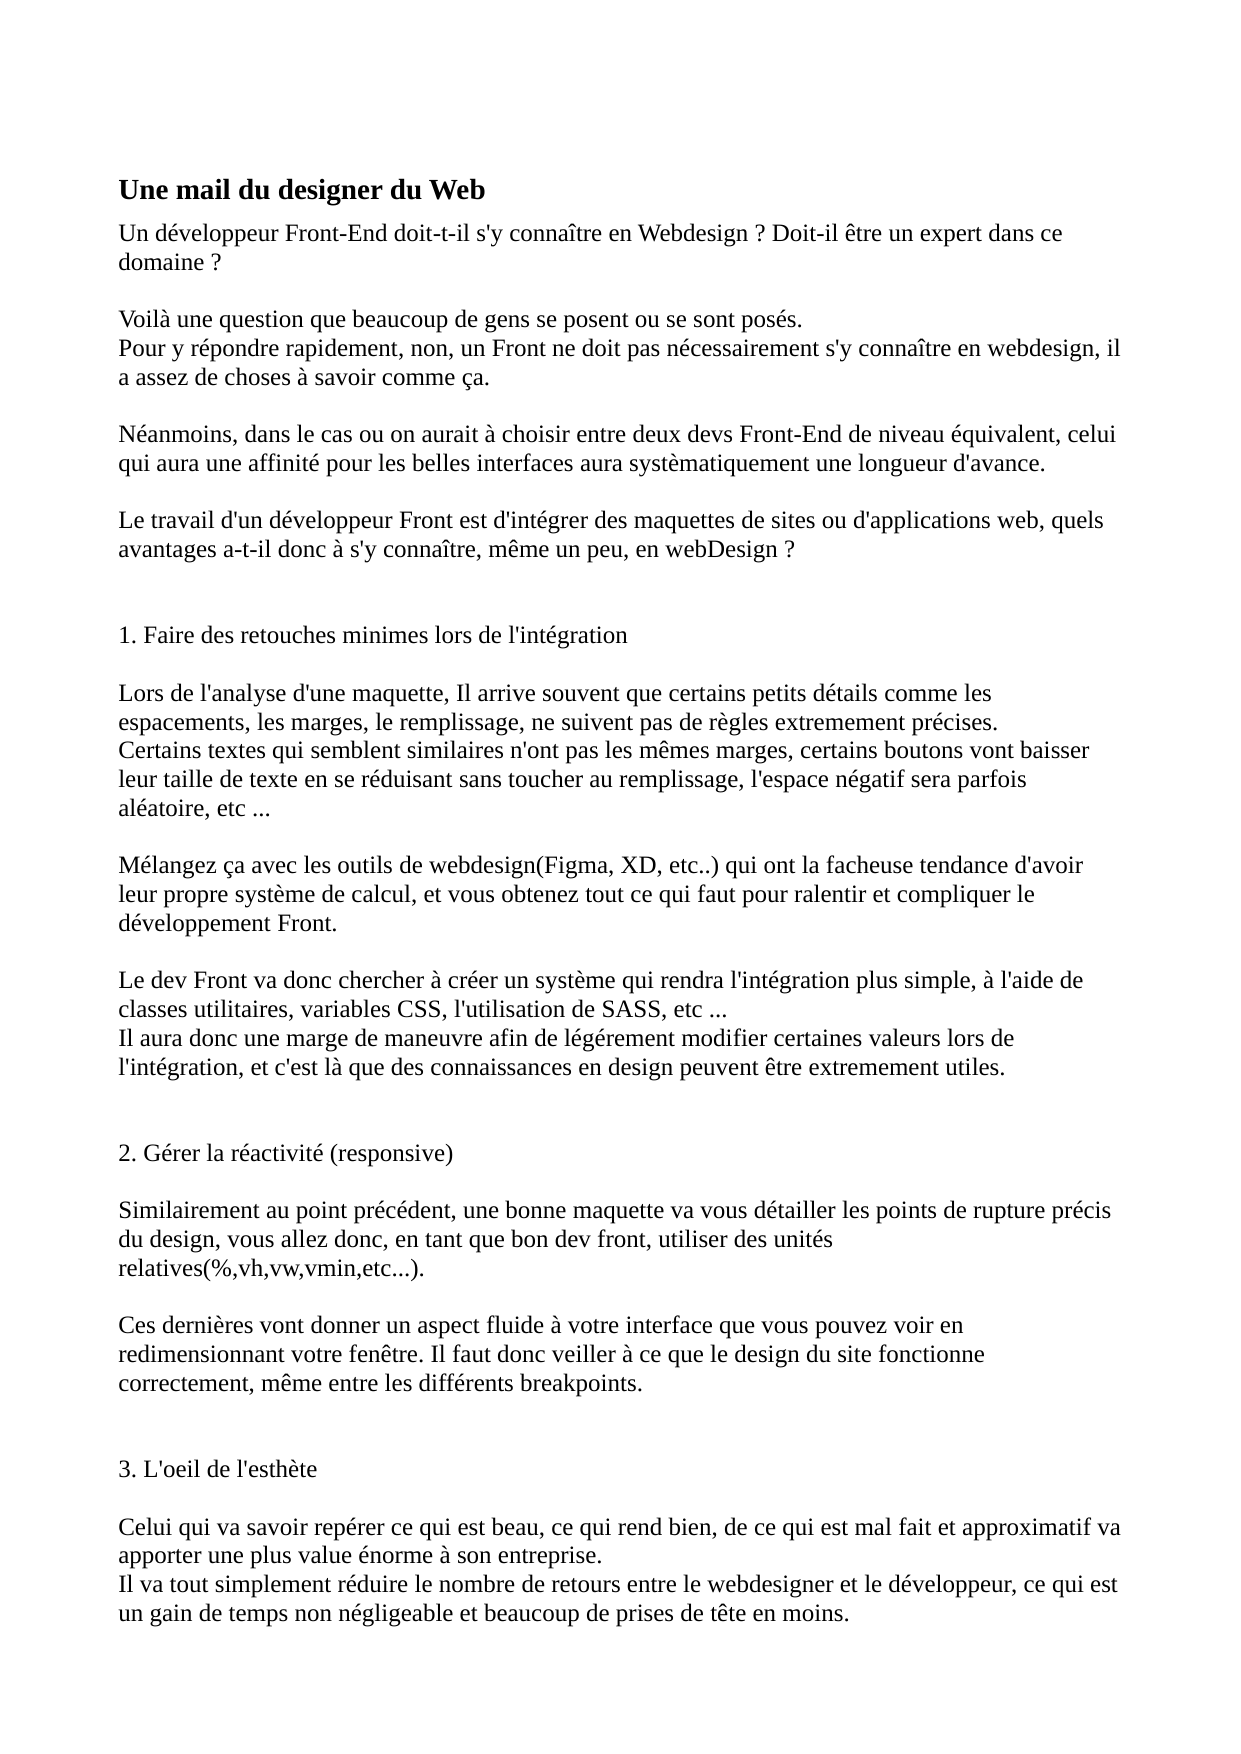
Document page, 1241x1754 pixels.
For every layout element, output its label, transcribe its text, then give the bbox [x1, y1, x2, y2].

text Pour y répondre rapidement, non, un Front ne doit pas nécessairement s'y connaître en webdesign, il a assez de choses à savoir comme ça. [118, 333, 1122, 390]
text Un développeur Front-End doit-t-il s'y connaître en Webdesign ? Doit-il être un expert dans ce domaine ? [118, 218, 1122, 275]
text Similairement au point précédent, une bonne maquette va vous détailler les points de rupture précis du design, vous allez donc, en tant que bon dev front, utiliser des unités relatives(%,vh,vw,vmin,etc...). [118, 1195, 1122, 1282]
text 1. Faire des retouches minimes lors de l'intégration [118, 620, 1122, 649]
text Le travail d'un développeur Front est d'intégrer des maquettes de sites ou d'applications web, quels avantages a-t-il donc à s'y connaître, même un peu, en webDesign ? [118, 505, 1122, 563]
text Mélangez ça avec les outils de webdesign(Figma, XD, etc..) qui ont la facheuse tendance d'avoir leur propre système de calcul, et vous obtenez tout ce qui faut pour ralentir et compliquer le développement Front. [118, 850, 1122, 937]
text Lors de l'analyse d'une maquette, Il arrive souvent que certains petits détails comme les espacements, les marges, le remplissage, ne suivent pas de règles extremement précises. [118, 678, 1122, 735]
text Voilà une question que beaucoup de gens se posent ou se sont posés. [118, 304, 1122, 333]
text Néanmoins, dans le cas ou on aurait à choisir entre deux devs Front-End de niveau équivalent, celui qui aura une affinité pour les belles interfaces aura systèmatiquement une longueur d'avance. [118, 419, 1122, 477]
text Il aura donc une marge de maneuvre afin de légérement modifier certaines valeurs lors de l'intégration, et c'est là que des connaissances en design peuvent être extremement utiles. [118, 1023, 1122, 1080]
text Certains textes qui semblent similaires n'ont pas les mêmes marges, certains boutons vont baisser leur taille de texte en se réduisant sans toucher au remplissage, l'espace négatif sera parfois aléatoire, etc ... [118, 735, 1122, 822]
subtitle Une mail du designer du Web [118, 172, 1122, 205]
text Le dev Front va donc chercher à créer un système qui rendra l'intégration plus simple, à l'aide de classes utilitaires, variables CSS, l'utilisation de SASS, etc ... [118, 965, 1122, 1023]
text Celui qui va savoir repérer ce qui est beau, ce qui rend bien, de ce qui est mal fait et approximatif va apporter une plus value énorme à son entreprise. [118, 1512, 1122, 1569]
text 2. Gérer la réactivité (responsive) [118, 1138, 1122, 1167]
text 3. L'oeil de l'esthète [118, 1454, 1122, 1483]
text Il va tout simplement réduire le nombre de retours entre le webdesigner et le développeur, ce qui est un gain de temps non négligeable et beaucoup de prises de tête en moins. [118, 1569, 1122, 1627]
text Ces dernières vont donner un aspect fluide à votre interface que vous pouvez voir en redimensionnant votre fenêtre. Il faut donc veiller à ce que le design du site fonctionne correctement, même entre les différents breakpoints. [118, 1310, 1122, 1397]
